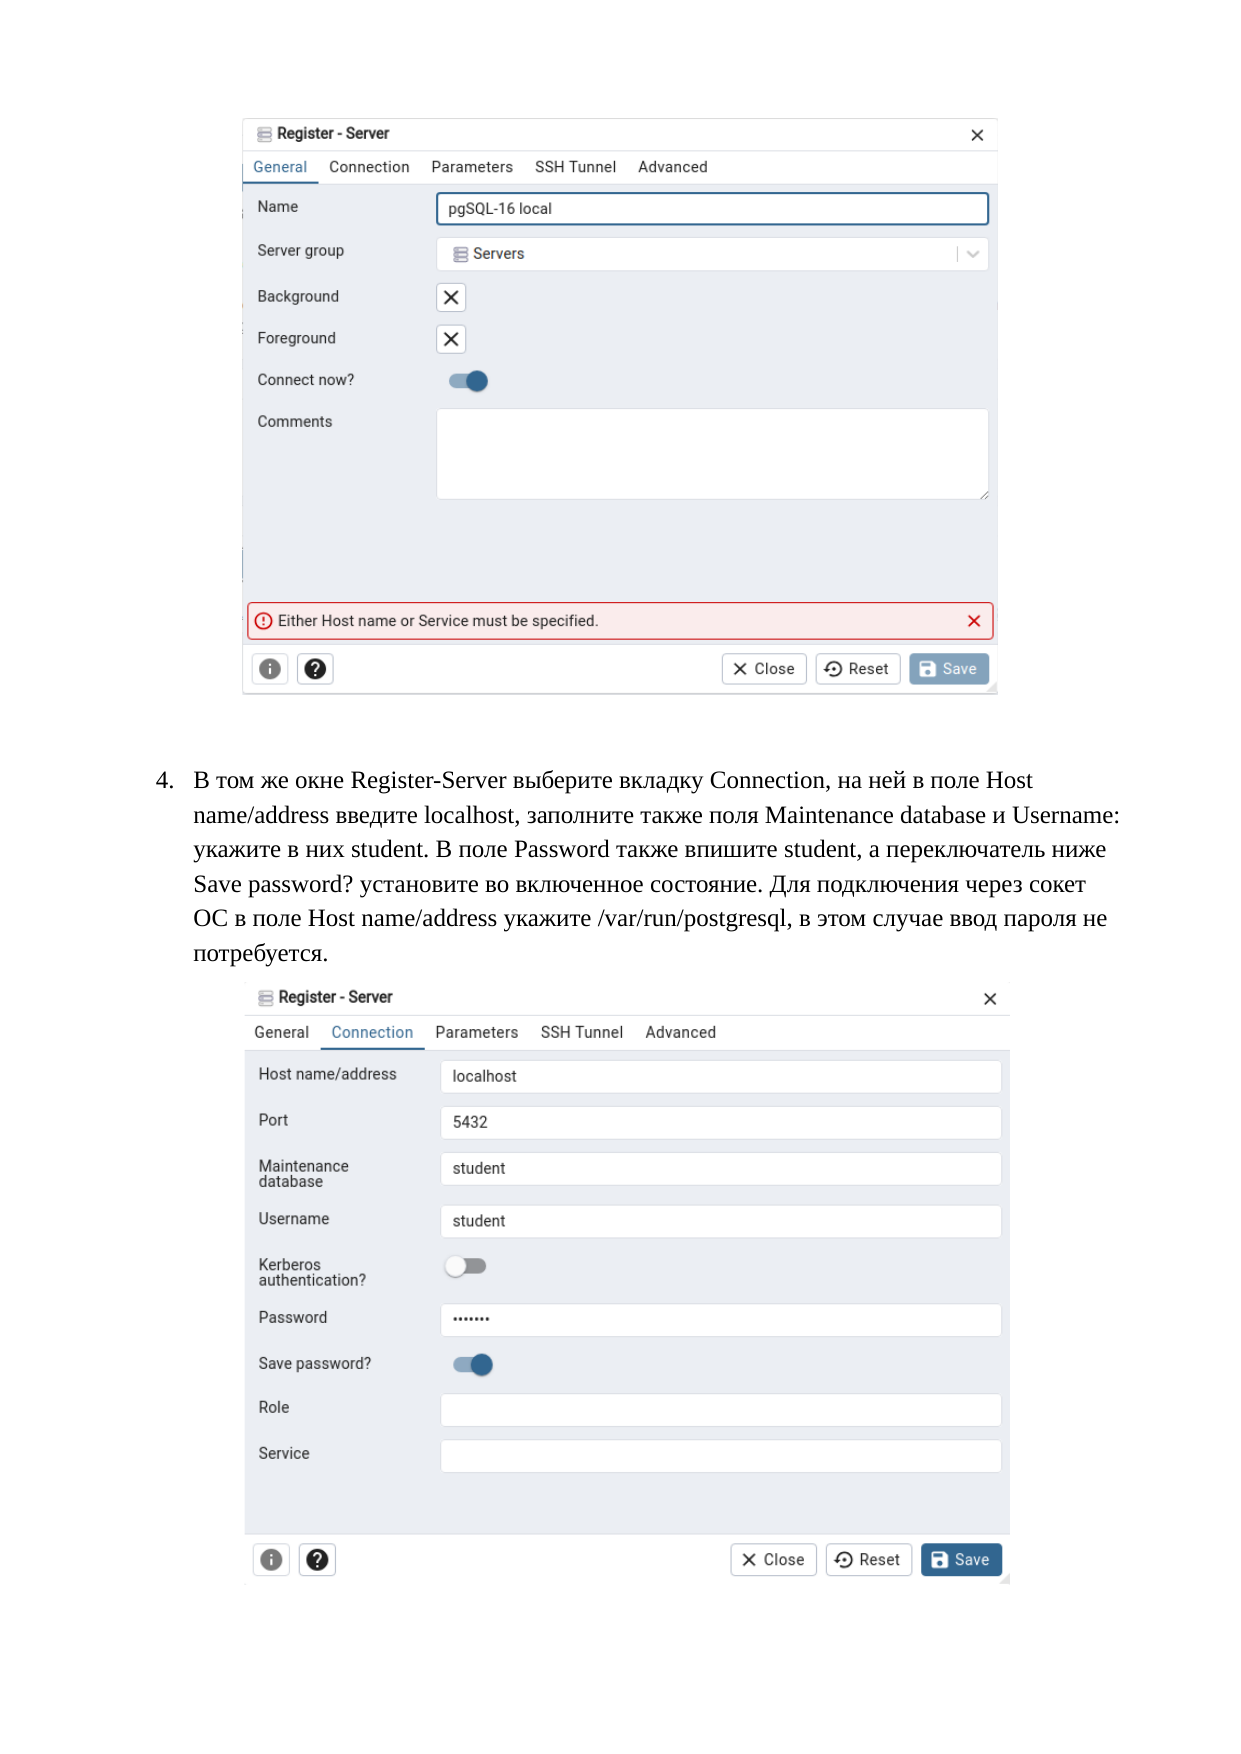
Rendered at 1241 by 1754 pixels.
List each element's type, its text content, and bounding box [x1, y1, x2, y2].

picture [242, 118, 998, 695]
list В том же окне Register-Server выберите вкладку Сonnection, на ней в поле Host name/address введите localhost, заполните также поля Maintenance database и Username: укажите в них student. В поле Password также впишите student, а переключатель ниже Save password? установите во включенное состояние. Для подключения через сокет ОС в поле Host name/address укажите /var/run/postgresql, в этом случае ввод пароля не потребуется. [156, 765, 1122, 966]
picture [244, 982, 1010, 1585]
